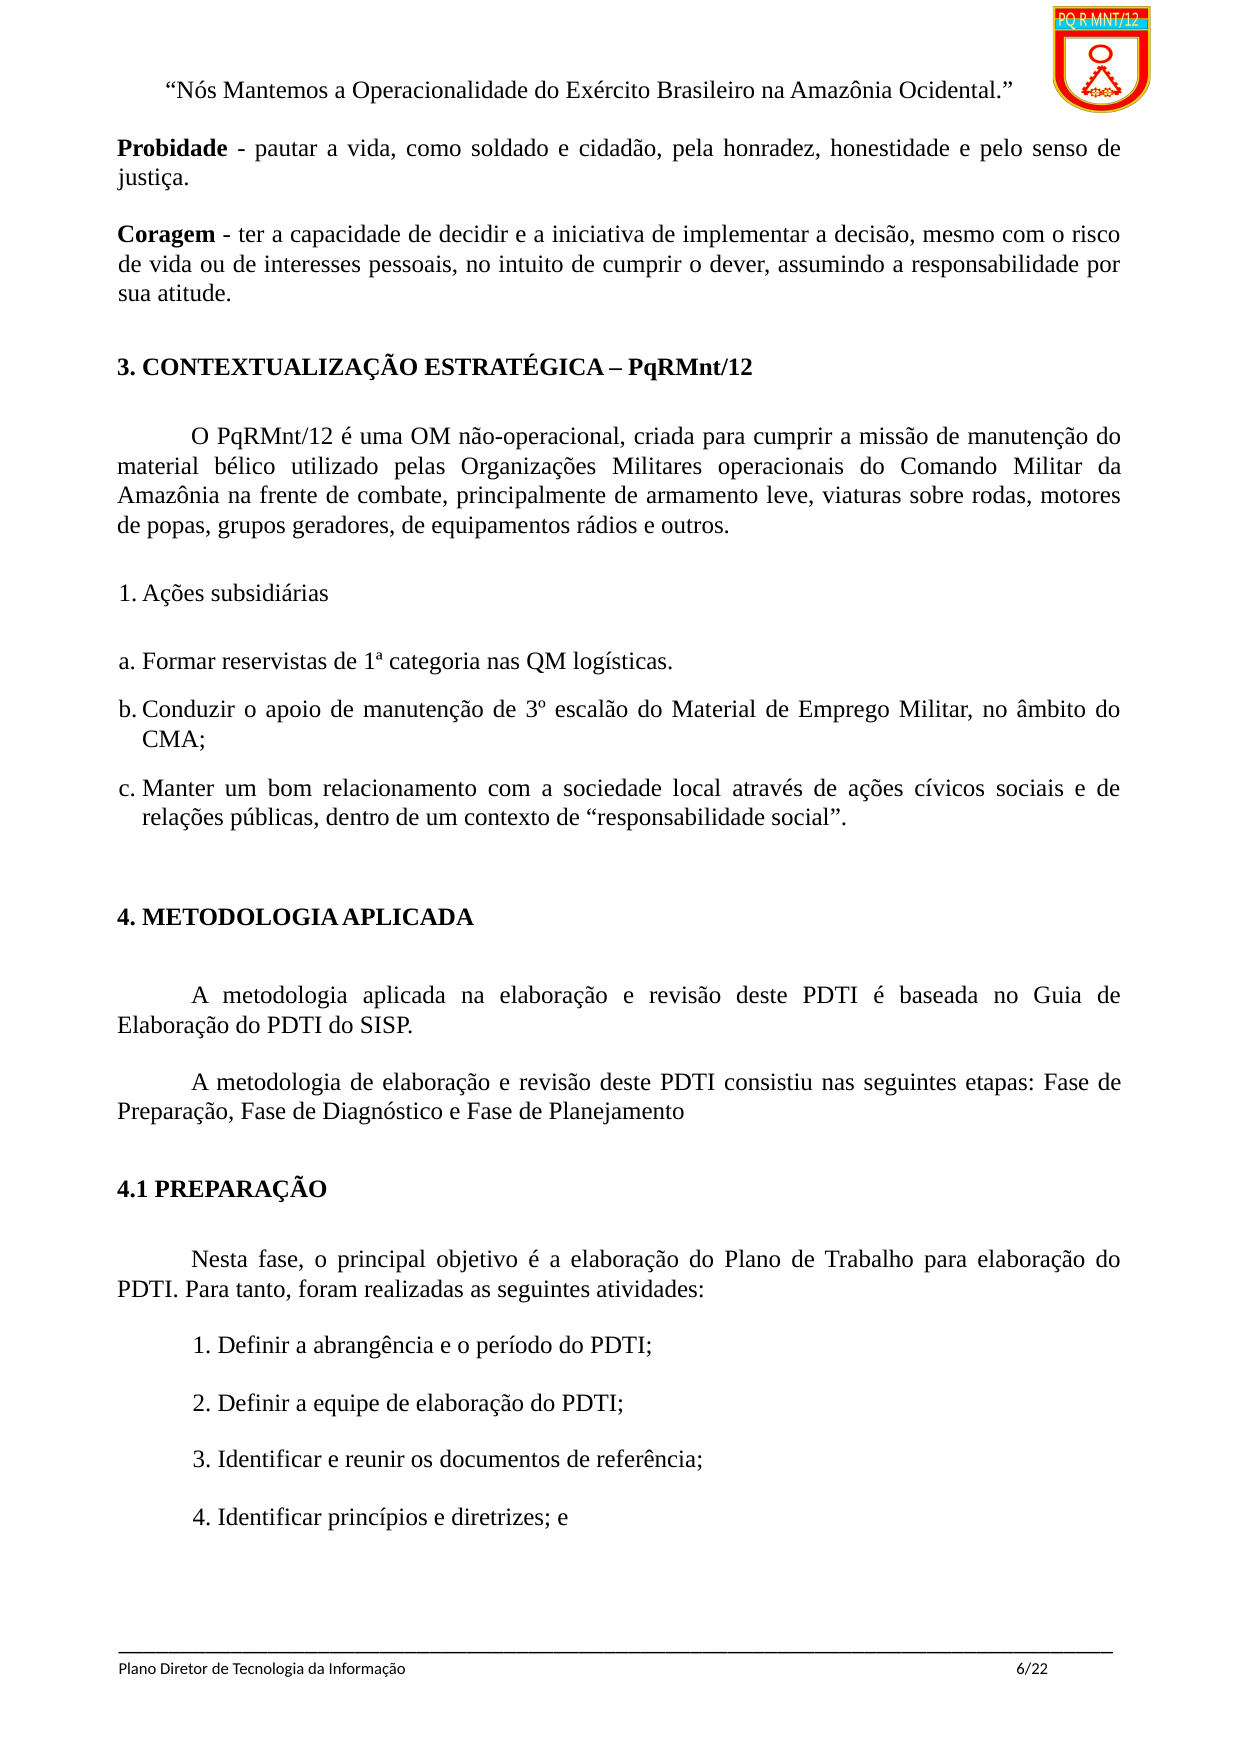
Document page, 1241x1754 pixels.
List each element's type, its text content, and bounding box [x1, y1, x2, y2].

subtitle 3. CONTEXTUALIZAÇÃO ESTRATÉGICA – PqRMnt/12 [117, 352, 1123, 380]
text 3. Identificar e reunir os documentos de referência; [192, 1444, 1122, 1473]
text 1. Ações subsidiárias [118, 578, 1122, 607]
list Formar reservistas de 1ª categoria nas QM logísticas. [142, 646, 1122, 675]
text 2. Definir a equipe de elaboração do PDTI; [192, 1388, 1122, 1416]
text Probidade - pautar a vida, como soldado e cidadão, pela honradez, honestidade e pelo senso de justiça. [117, 133, 1122, 191]
text 4. Identificar princípios e diretrizes; e [192, 1502, 1122, 1530]
list Conduzir o apoio de manutenção de 3º escalão do Material de Emprego Militar, no âmbito do CMA; [118, 694, 1122, 753]
list Manter um bom relacionamento com a sociedade local através de ações cívicos sociais e de relações públicas, dentro de um contexto de “responsabilidade social”. [118, 773, 1122, 831]
subtitle 4.1 PREPARAÇÃO [117, 1174, 1123, 1203]
subtitle 4. METODOLOGIA APLICADA [117, 902, 1123, 930]
text Coragem - ter a capacidade de decidir e a iniciativa de implementar a decisão, mesmo com o risco de vida ou de interesses pessoais, no intuito de cumprir o dever, assumindo a responsabilidade por sua atitude. [117, 219, 1122, 307]
text 1. Definir a abrangência e o período do PDTI; [192, 1331, 1122, 1359]
text O PqRMnt/12 é uma OM não-operacional, criada para cumprir a missão de manutenção do material bélico utilizado pelas Organizações Militares operacionais do Comando Militar da Amazônia na frente de combate, principalmente de armamento leve, viaturas sobre rodas, motores de popas, grupos geradores, de equipamentos rádios e outros. [117, 421, 1122, 539]
text A metodologia de elaboração e revisão deste PDTI consistiu nas seguintes etapas: Fase de Preparação, Fase de Diagnóstico e Fase de Planejamento [117, 1067, 1122, 1125]
text A metodologia aplicada na elaboração e revisão deste PDTI é baseada no Guia de Elaboração do PDTI do SISP. [117, 980, 1122, 1038]
text Nesta fase, o principal objetivo é a elaboração do Plano de Trabalho para elaboração do PDTI. Para tanto, foram realizadas as seguintes atividades: [117, 1244, 1122, 1302]
picture [1052, 6, 1151, 113]
